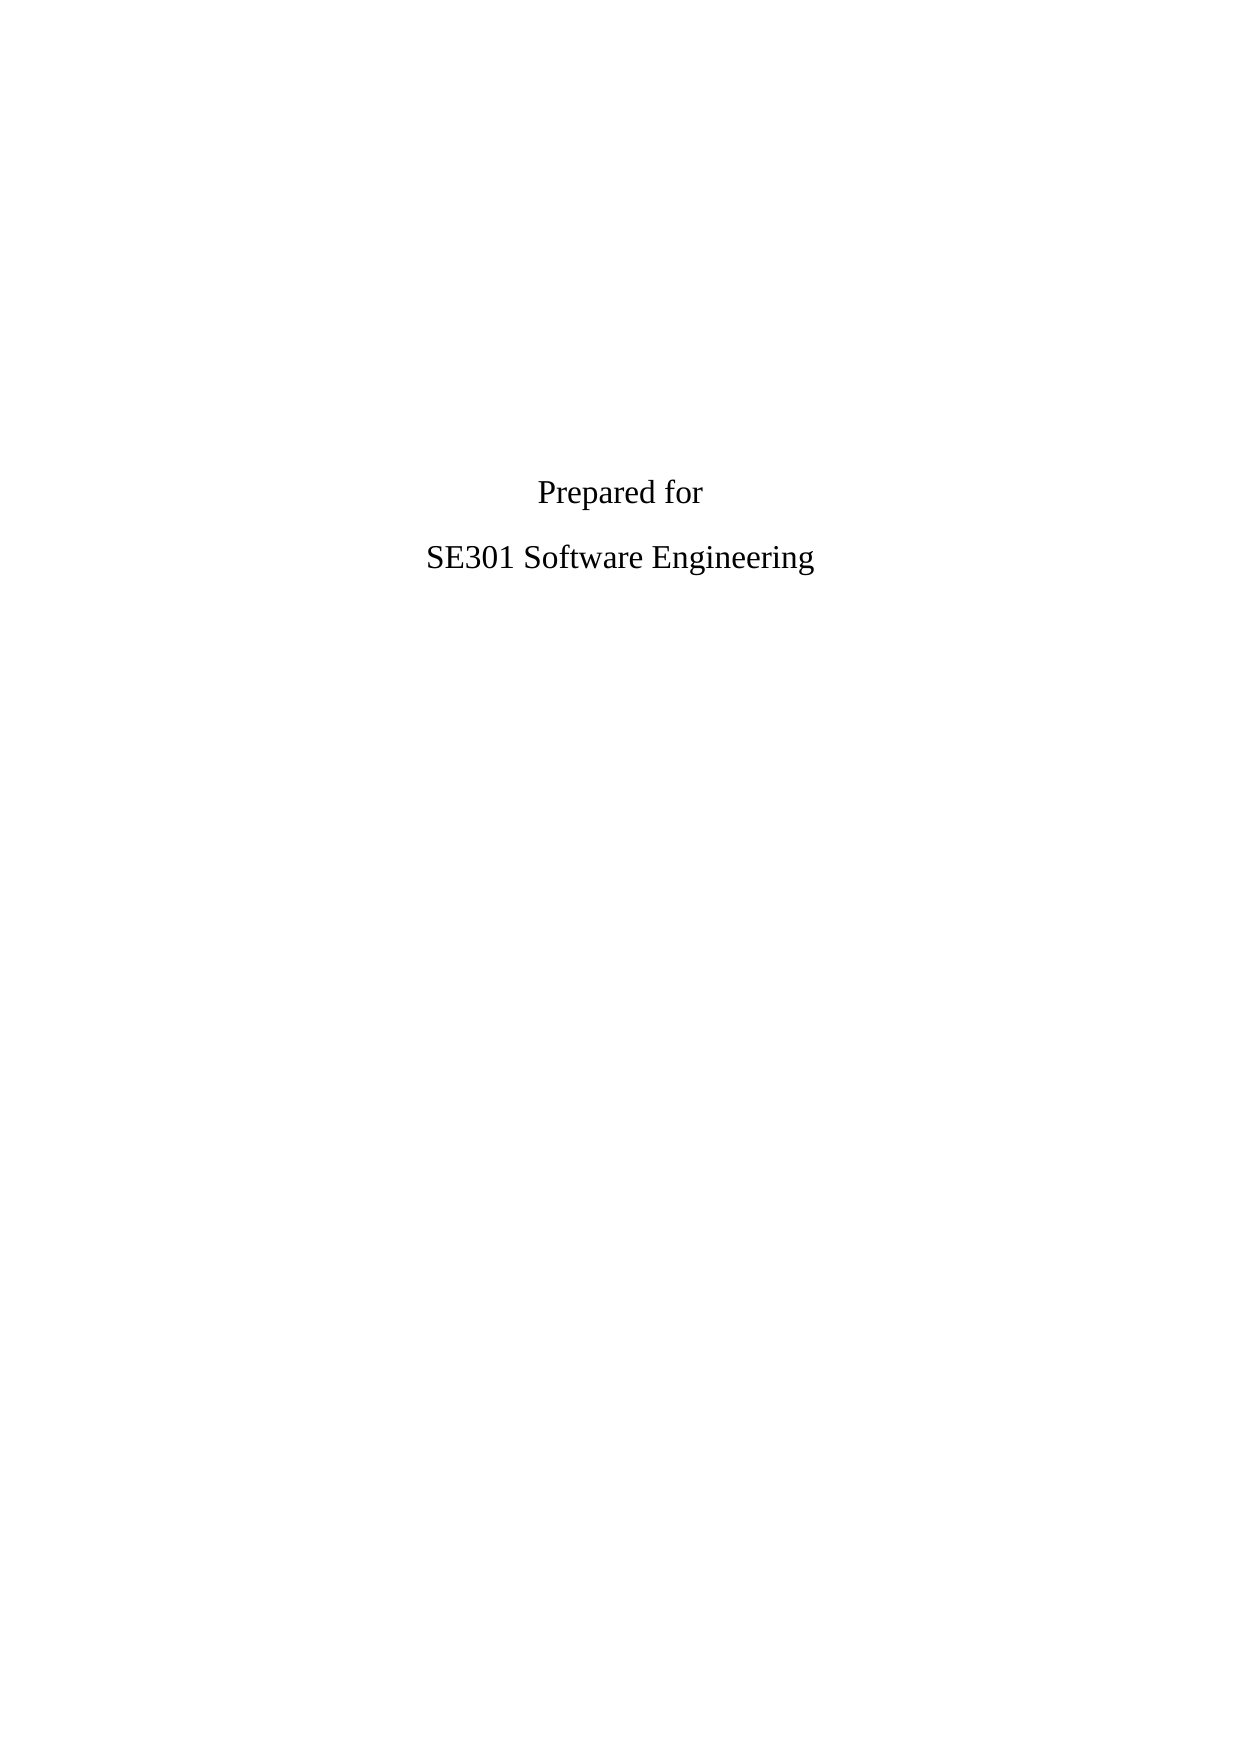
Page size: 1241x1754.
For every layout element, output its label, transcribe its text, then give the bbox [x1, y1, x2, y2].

text Prepared for [148, 472, 1093, 510]
text SE301 Software Engineering [148, 537, 1093, 575]
